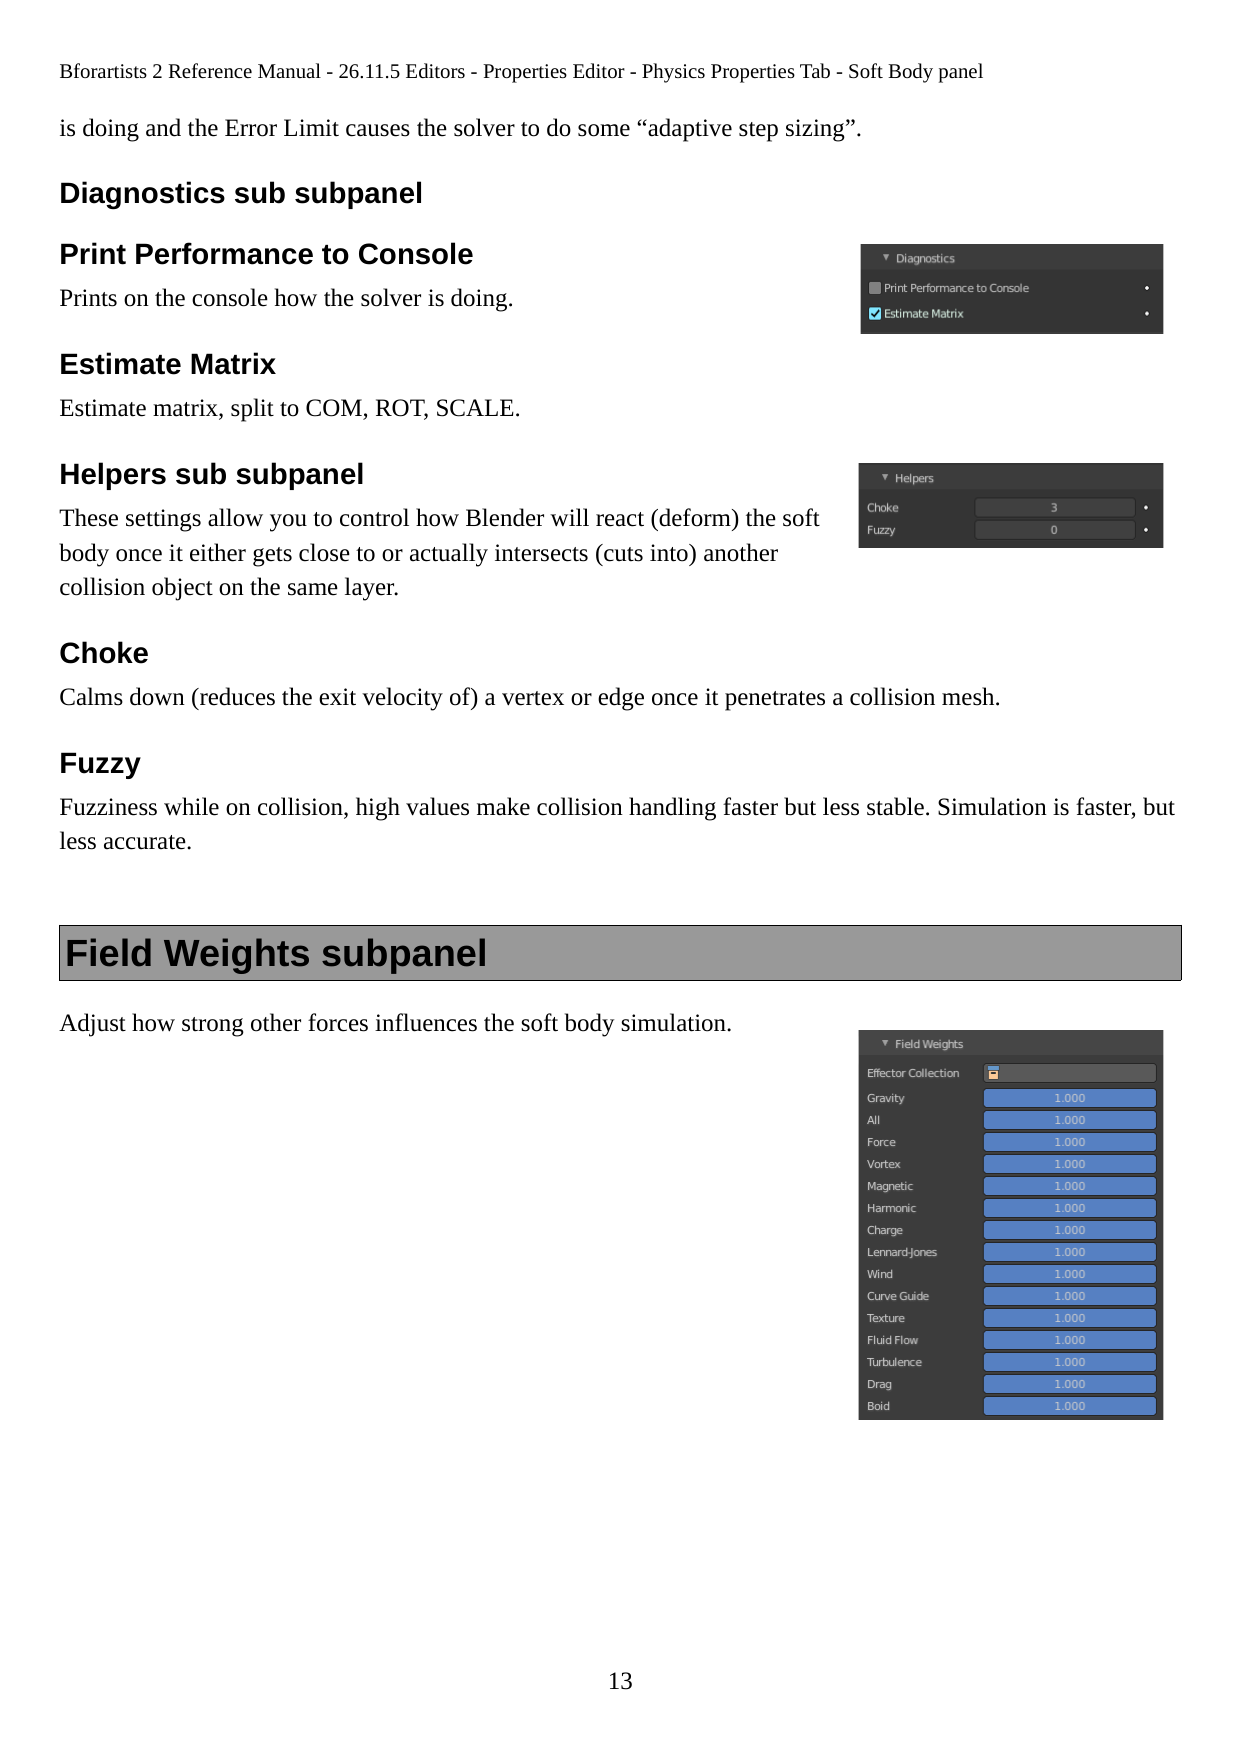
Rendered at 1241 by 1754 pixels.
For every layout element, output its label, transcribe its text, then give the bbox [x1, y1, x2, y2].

text Adjust how strong other forces influences the soft body simulation. [59, 1008, 1181, 1037]
picture [858, 463, 1164, 548]
subtitle Print Performance to Console [59, 237, 1181, 271]
text Estimate matrix, split to COM, ROT, SCALE. [59, 393, 1181, 422]
subtitle Estimate Matrix [59, 347, 1181, 381]
table_header Field Weights subpanel [60, 926, 1181, 980]
picture [858, 1030, 1164, 1420]
text Fuzziness while on collision, high values make collision handling faster but less stable. Simulation is faster, but less accurate. [59, 792, 1181, 855]
text Prints on the console how the solver is doing. [59, 283, 860, 312]
text Calms down (reduces the exit velocity of) a vertex or edge once it penetrates a collision mesh. [59, 682, 1181, 711]
subtitle Choke [59, 636, 1181, 669]
picture [860, 244, 1164, 334]
text These settings allow you to control how Blender will react (deform) the soft body once it either gets close to or actually intersects (cuts into) another collision object on the same layer. [59, 503, 1181, 601]
subtitle Diagnostics sub subpanel [59, 176, 1181, 210]
subtitle Helpers sub subpanel [59, 457, 1181, 491]
subtitle Fuzzy [59, 746, 1181, 779]
text is doing and the Error Limit causes the solver to do some “adaptive step sizing”. [59, 113, 1181, 141]
